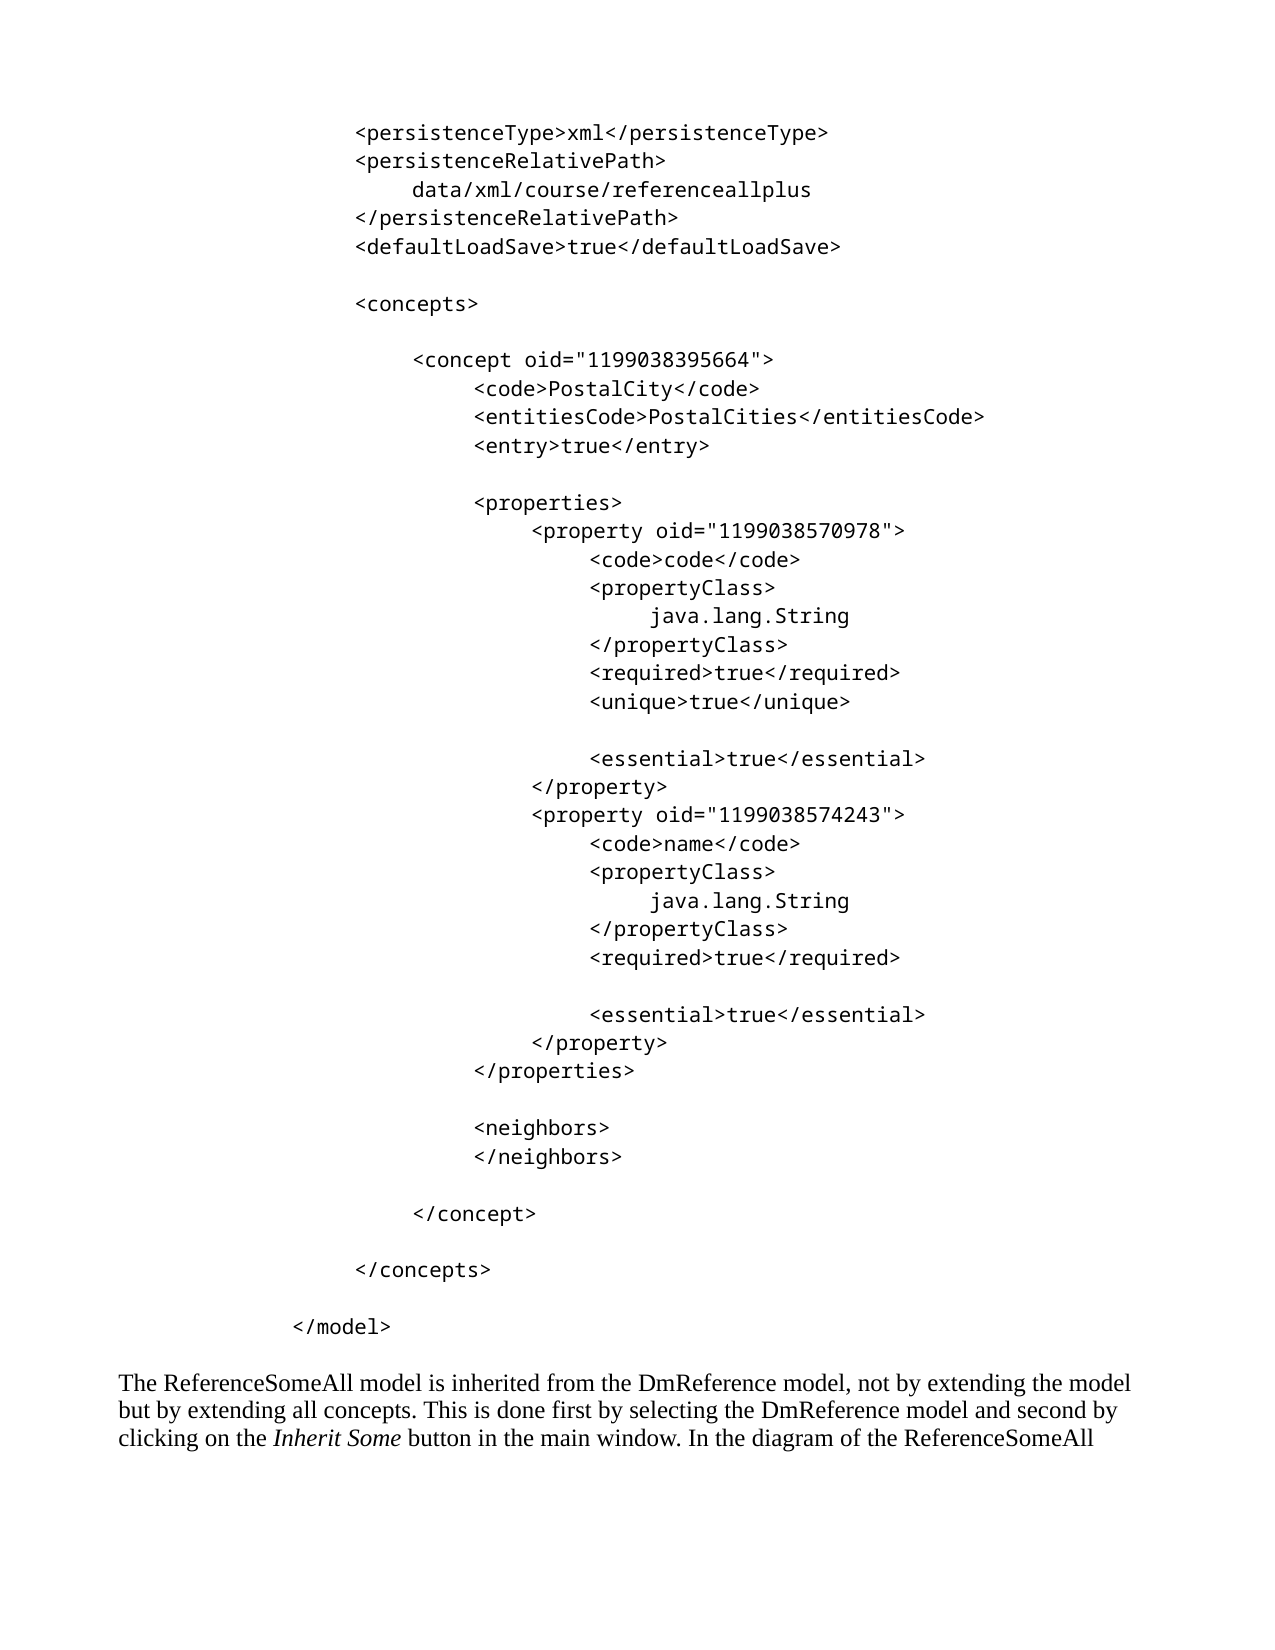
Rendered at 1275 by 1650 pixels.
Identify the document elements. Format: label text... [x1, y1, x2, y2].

text <concept oid="1199038395664"> [118, 346, 1157, 374]
text <unique>true</unique> [118, 687, 1157, 715]
text </property> [118, 772, 1157, 801]
text <essential>true</essential> [118, 744, 1157, 772]
text The ReferenceSomeAll model is inherited from the DmReference model, not by extending the model but by extending all concepts. This is done first by selecting the DmReference model and second by clicking on the Inherit Some button in the main window. In the diagram of the ReferenceSomeAll [118, 1369, 1157, 1452]
text <required>true</required> [118, 658, 1157, 687]
text </persistenceRelativePath> [118, 203, 1157, 232]
text <code>code</code> [118, 545, 1157, 573]
text <property oid="1199038570978"> [118, 516, 1157, 545]
text <properties> [118, 488, 1157, 516]
text </propertyClass> [118, 630, 1157, 658]
text <entry>true</entry> [118, 431, 1157, 459]
text data/xml/course/referenceallplus [118, 175, 1157, 203]
text <essential>true</essential> [118, 1000, 1157, 1028]
text </property> [118, 1028, 1157, 1057]
text <property oid="1199038574243"> [118, 801, 1157, 829]
text <propertyClass> [118, 857, 1157, 886]
text <entitiesCode>PostalCities</entitiesCode> [118, 402, 1157, 431]
text <required>true</required> [118, 943, 1157, 971]
text <neighbors> [118, 1113, 1157, 1142]
text <code>name</code> [118, 829, 1157, 857]
text </properties> [118, 1057, 1157, 1085]
text java.lang.String [118, 602, 1157, 630]
text java.lang.String [118, 886, 1157, 914]
text </neighbors> [118, 1142, 1157, 1170]
text <concepts> [118, 289, 1157, 317]
text </concept> [118, 1199, 1157, 1227]
text <propertyClass> [118, 573, 1157, 602]
text </propertyClass> [118, 914, 1157, 943]
text </concepts> [118, 1256, 1157, 1284]
text </model> [118, 1312, 1157, 1341]
text <code>PostalCity</code> [118, 374, 1157, 402]
text <defaultLoadSave>true</defaultLoadSave> [118, 232, 1157, 260]
text <persistenceType>xml</persistenceType> [118, 118, 1157, 147]
text <persistenceRelativePath> [118, 147, 1157, 175]
